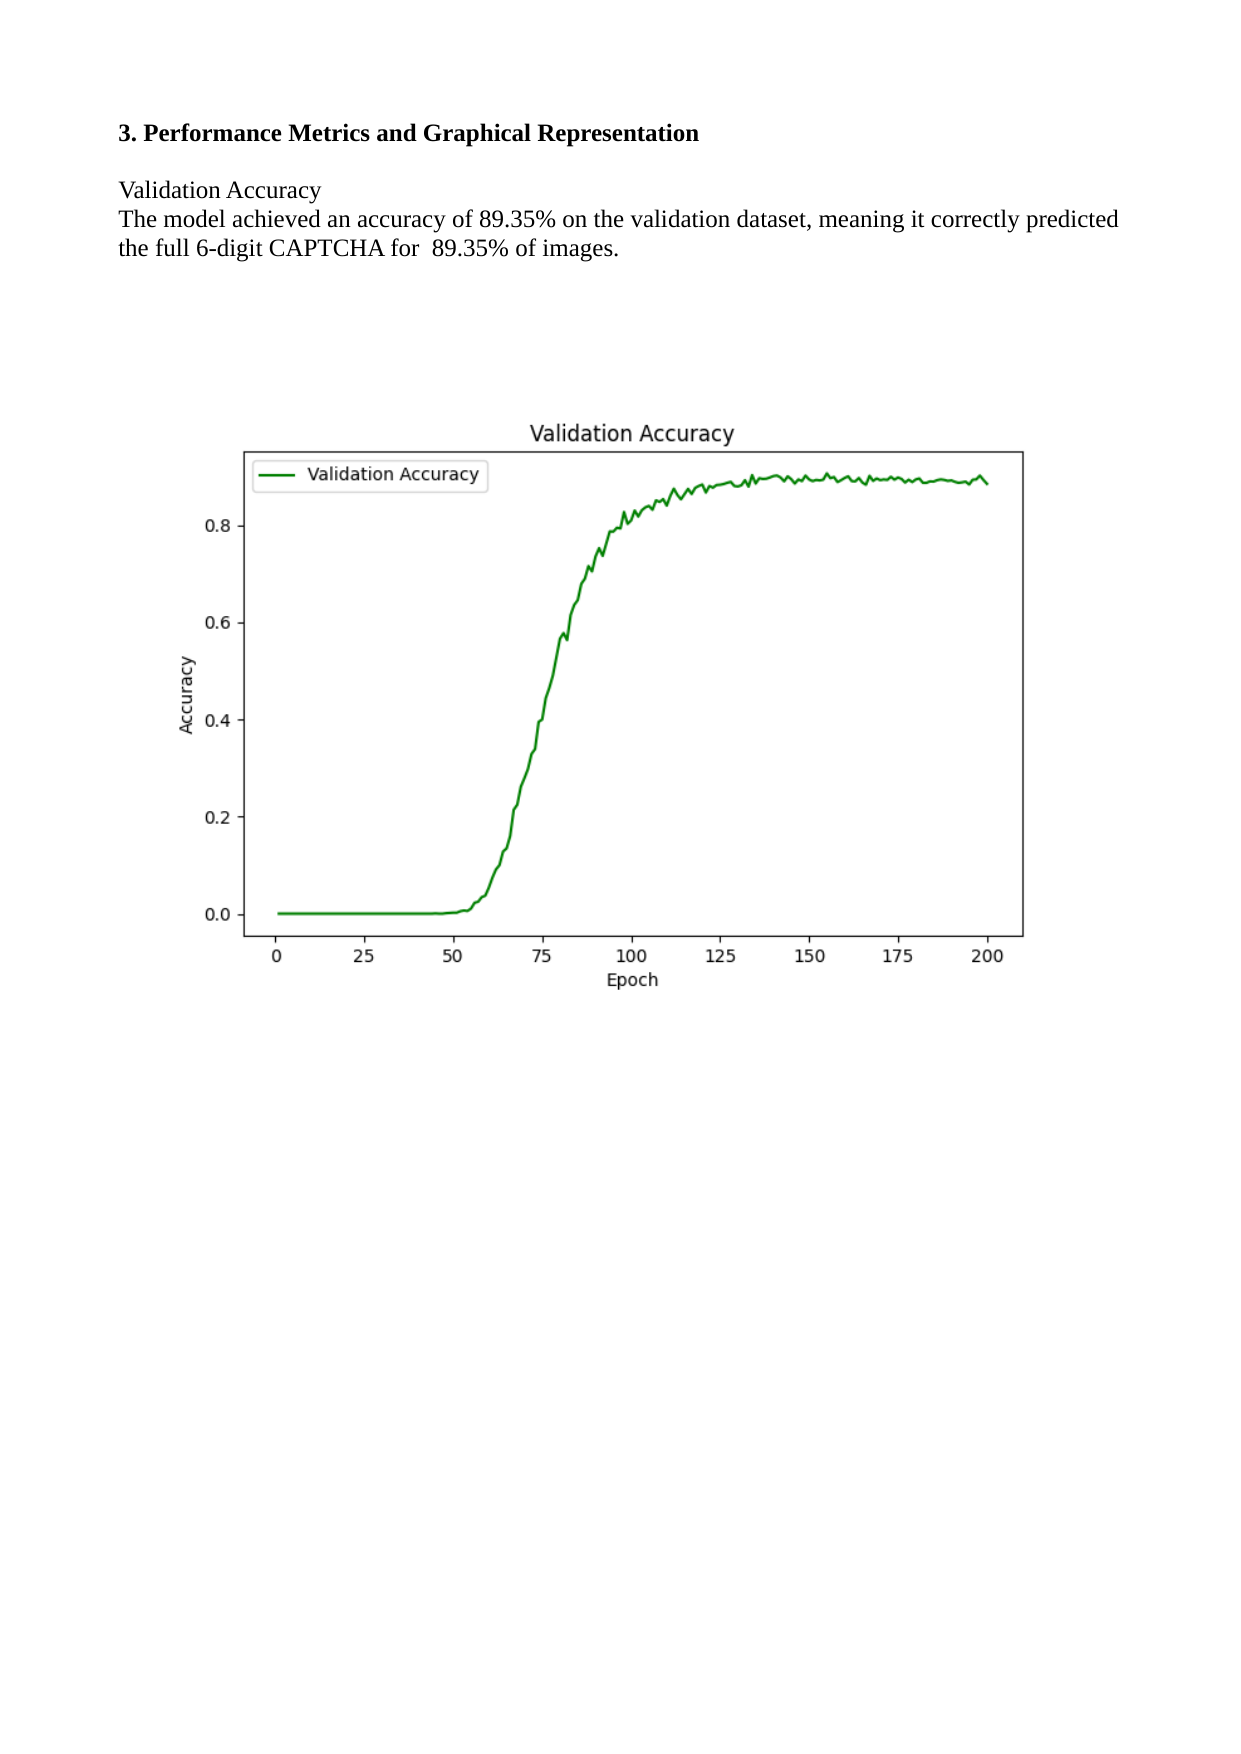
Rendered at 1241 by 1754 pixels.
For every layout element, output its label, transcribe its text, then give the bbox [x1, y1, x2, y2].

text The model achieved an accuracy of 89.35% on the validation dataset, meaning it correctly predicted the full 6-digit CAPTCHA for 89.35% of images. [118, 204, 1122, 262]
picture [118, 376, 1123, 1005]
text Validation Accuracy [118, 176, 1122, 204]
text 3. Performance Metrics and Graphical Representation [118, 118, 1122, 147]
